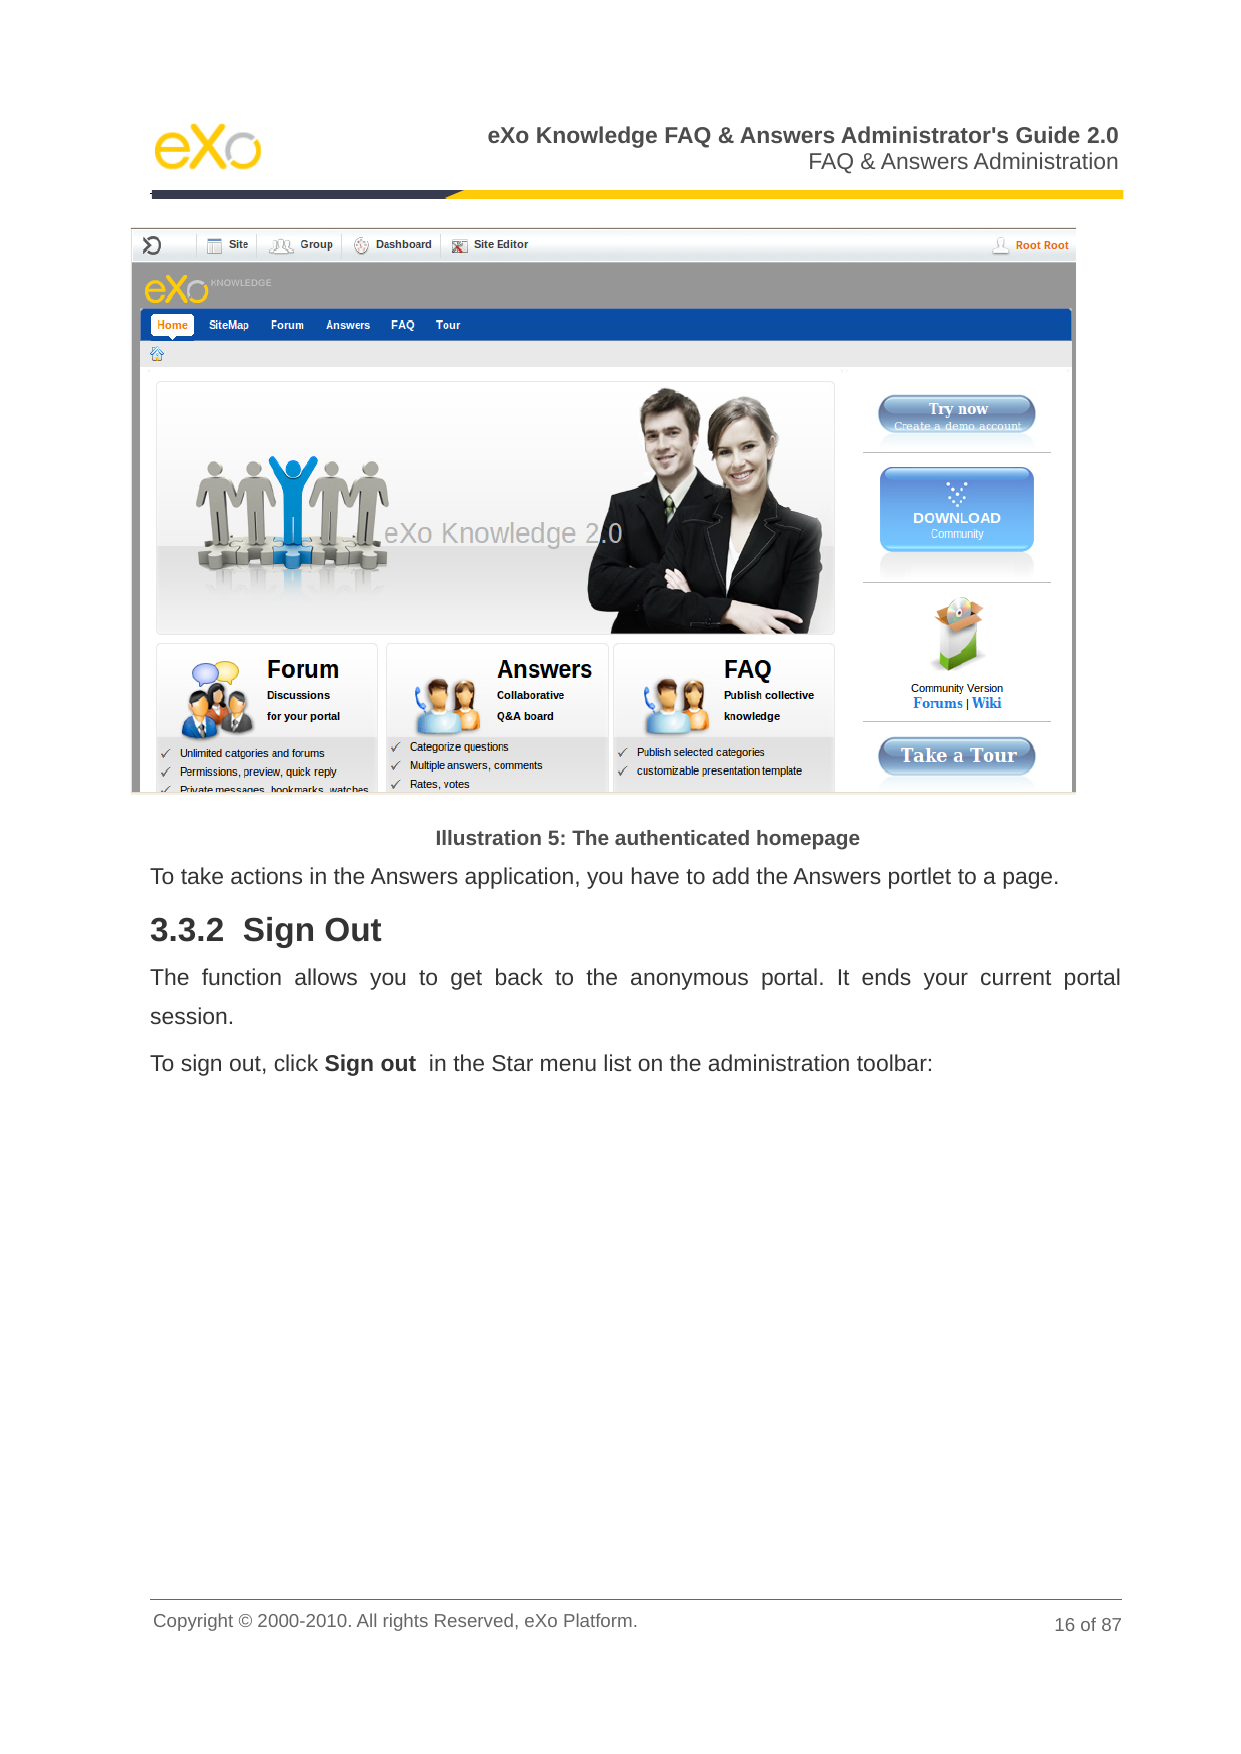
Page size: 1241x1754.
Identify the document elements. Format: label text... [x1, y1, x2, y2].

subtitle Sign Out [150, 910, 1122, 948]
text The function allows you to get back to the anonymous portal. It ends your current portal session. [150, 963, 1122, 1029]
picture [155, 123, 262, 170]
text Illustration 5: The authenticated homepage [148, 309, 1148, 850]
text To sign out, click Sign out in the Star menu list on the administration toolbar: [76, 1050, 1122, 1076]
text [150, 223, 1148, 309]
text To take actions in the Answers application, you have to add the Answers portlet to a page. [150, 850, 1122, 889]
picture [130, 227, 1076, 795]
picture [151, 190, 1124, 199]
